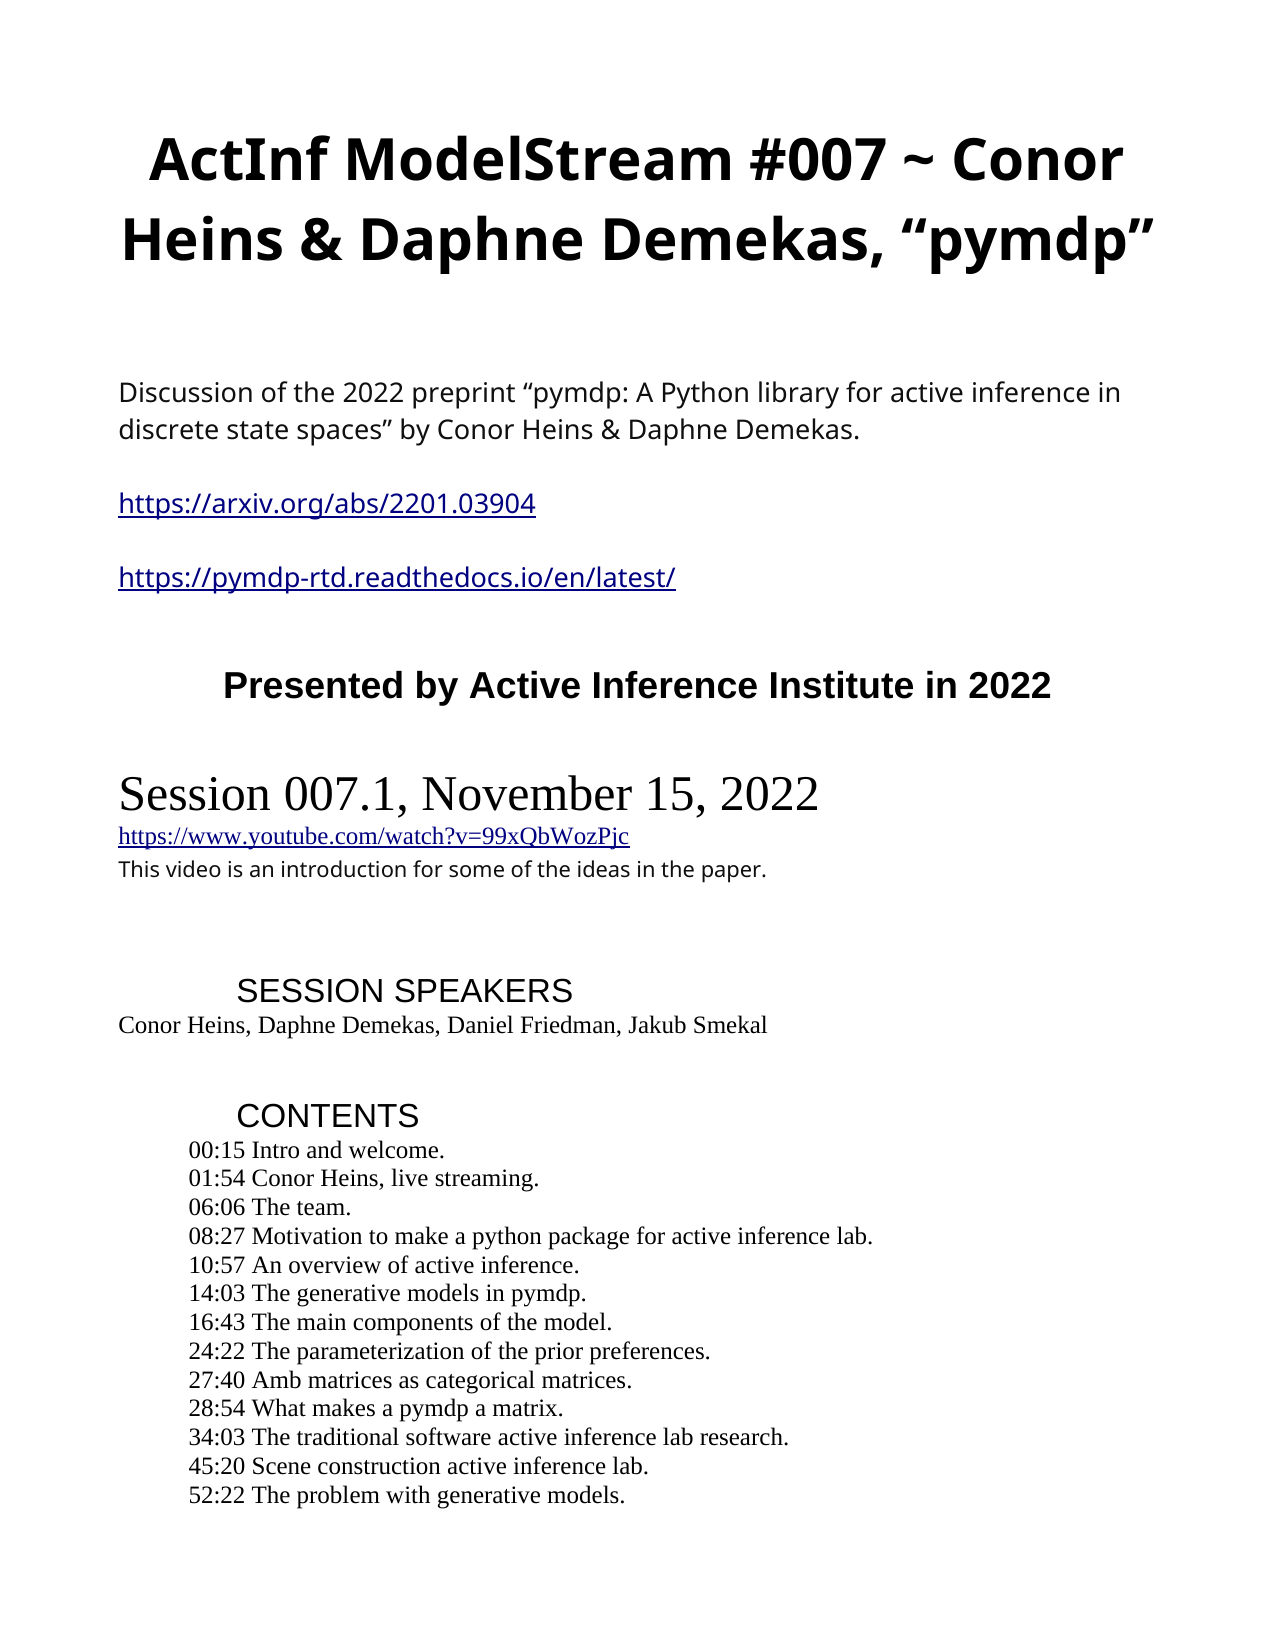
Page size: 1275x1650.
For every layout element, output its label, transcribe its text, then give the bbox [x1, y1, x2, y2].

table_cell Conor Heins, live streaming. [248, 1164, 949, 1192]
table_header Intro and welcome. [248, 1135, 949, 1163]
title ActInf ModelStream #007 ~ Conor Heins & Daphne Demekas, “pymdp” [118, 118, 1157, 277]
table_cell 16:43 [112, 1307, 248, 1336]
table_cell 28:54 [112, 1394, 248, 1422]
table_cell An overview of active inference. [248, 1250, 949, 1278]
text This video is an introduction for some of the ideas in the paper. [118, 854, 1157, 884]
text https://www.youtube.com/watch?v=99xQbWozPjc [118, 821, 1157, 850]
table_cell The problem with generative models. [248, 1480, 949, 1508]
table_cell 10:57 [112, 1250, 248, 1278]
subtitle CONTENTS [118, 1096, 1157, 1135]
table_cell 08:27 [112, 1221, 248, 1250]
table_cell The parameterization of the prior preferences. [248, 1336, 949, 1365]
text Conor Heins, Daphne Demekas, Daniel Friedman, Jakub Smekal [118, 1010, 1157, 1039]
table_header 00:15 [112, 1135, 248, 1163]
table_cell The traditional software active inference lab research. [248, 1422, 949, 1451]
table_cell 01:54 [112, 1164, 248, 1192]
table_cell The generative models in pymdp. [248, 1279, 949, 1307]
table_cell 52:22 [112, 1480, 248, 1508]
text https://arxiv.org/abs/2201.03904 [118, 484, 1157, 521]
table_cell What makes a pymdp a matrix. [248, 1394, 949, 1422]
subtitle Presented by Active Inference Institute in 2022 [118, 663, 1157, 706]
table_cell 06:06 [112, 1192, 248, 1221]
table_cell Amb matrices as categorical matrices. [248, 1365, 949, 1393]
table_cell The team. [248, 1192, 949, 1221]
table_cell 34:03 [112, 1422, 248, 1451]
subtitle Session 007.1, November 15, 2022 [118, 764, 1157, 821]
subtitle SESSION SPEAKERS [118, 972, 1157, 1010]
text Discussion of the 2022 preprint “pymdp: A Python library for active inference in discrete state spaces” by Conor Heins & Daphne Demekas. [118, 374, 1157, 448]
table_cell Scene construction active inference lab. [248, 1451, 949, 1480]
table_cell 14:03 [112, 1279, 248, 1307]
table_cell Motivation to make a python package for active inference lab. [248, 1221, 949, 1250]
table_cell 24:22 [112, 1336, 248, 1365]
table_cell 27:40 [112, 1365, 248, 1393]
table_cell The main components of the model. [248, 1307, 949, 1336]
text https://pymdp-rtd.readthedocs.io/en/latest/ [118, 558, 1157, 595]
table_cell 45:20 [112, 1451, 248, 1480]
